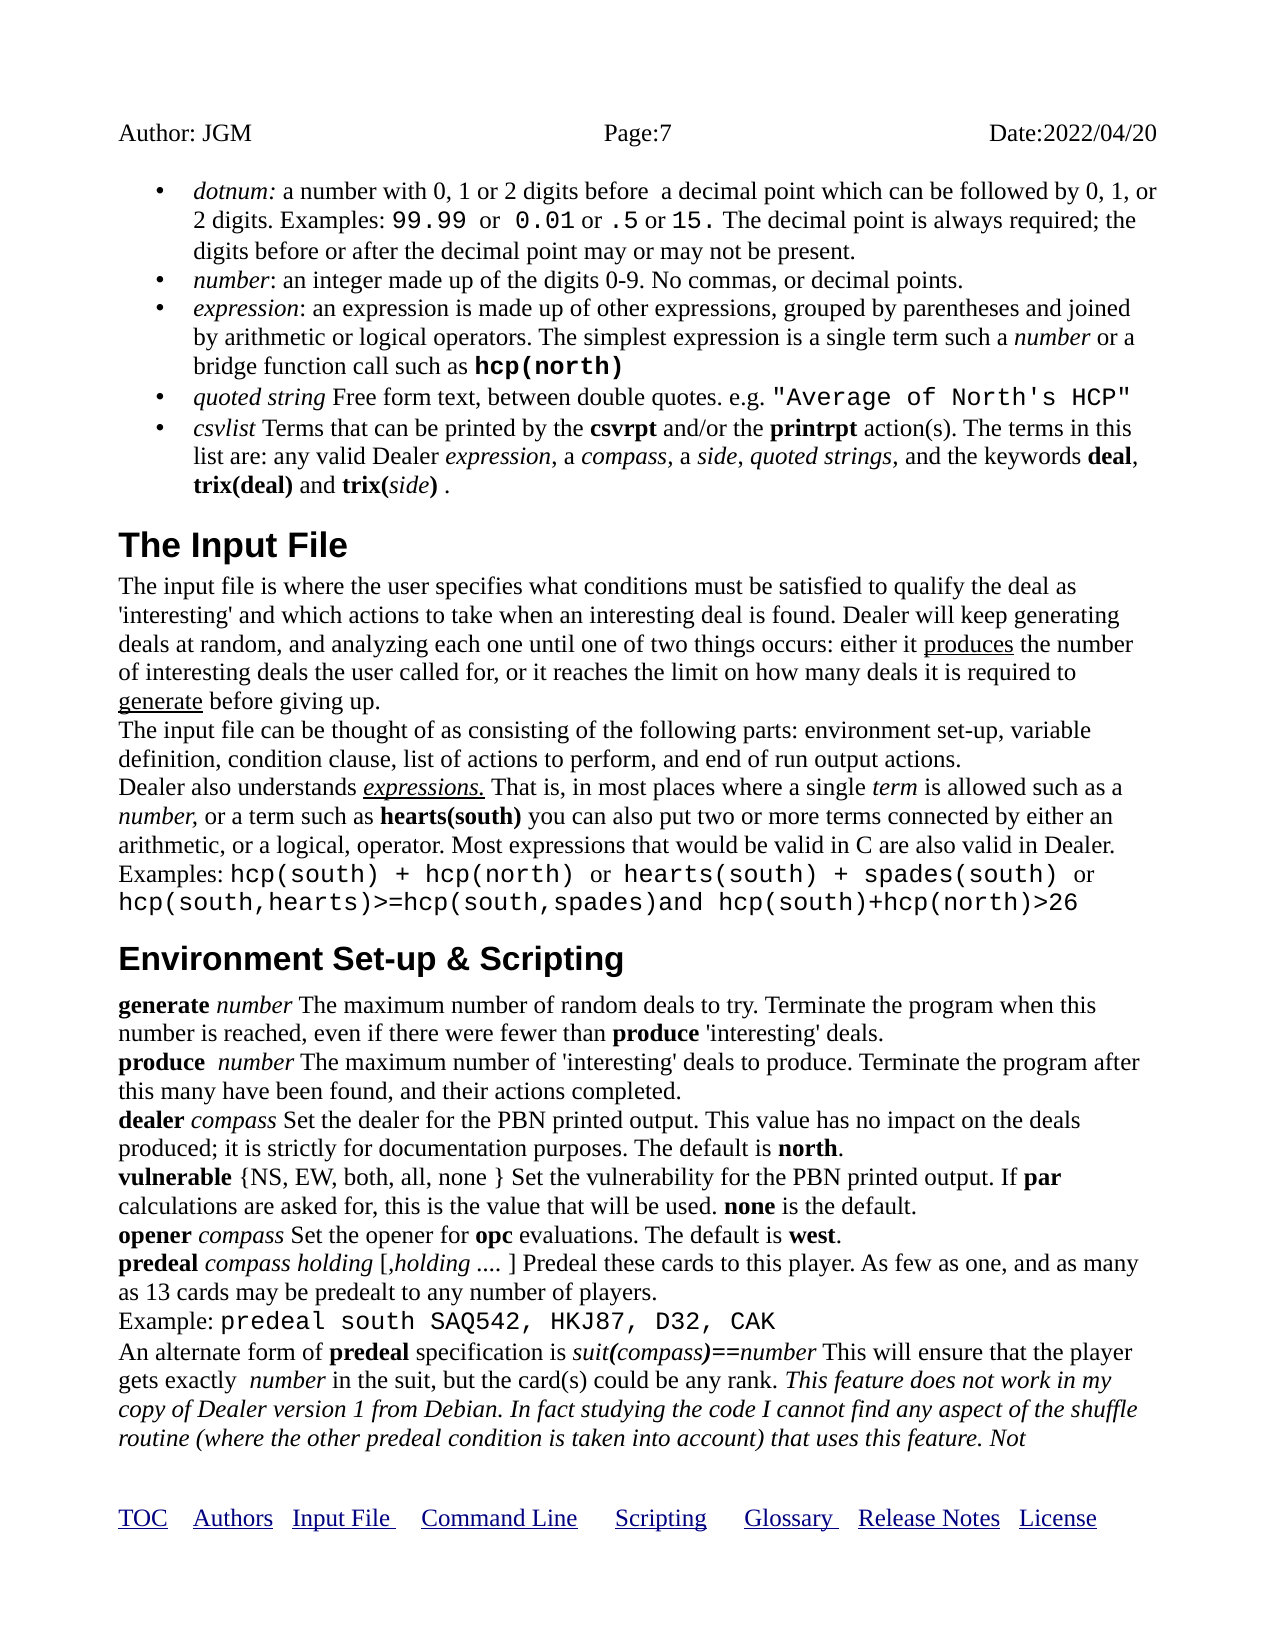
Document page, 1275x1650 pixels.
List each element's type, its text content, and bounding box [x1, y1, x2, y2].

subtitle The Input File [118, 524, 1157, 565]
text The input file can be thought of as consisting of the following parts: environment set-up, variable definition, condition clause, list of actions to perform, and end of run output actions. [118, 715, 1157, 772]
text Example: predeal south SAQ542, HKJ87, D32, CAK [118, 1306, 1157, 1337]
list csvlist Terms that can be printed by the csvrpt and/or the printrpt action(s). The terms in this list are: any valid Dealer expression, a compass, a side, quoted strings, and the keywords deal, trix(deal) and trix(side) . [156, 413, 1157, 499]
text Examples: hcp(south) + hcp(north) or hearts(south) + spades(south) or [118, 859, 1157, 889]
text hcp(south,hearts)>=hcp(south,spades)and hcp(south)+hcp(north)>26 [118, 889, 1157, 918]
text dealer compass Set the dealer for the PBN printed output. This value has no impact on the deals produced; it is strictly for documentation purposes. The default is north. [118, 1105, 1157, 1162]
text produce number The maximum number of 'interesting' deals to produce. Terminate the program after this many have been found, and their actions completed. [118, 1047, 1157, 1105]
subtitle Environment Set-up & Scripting [118, 939, 1157, 977]
text generate number The maximum number of random deals to try. Terminate the program when this number is reached, even if there were fewer than produce 'interesting' deals. [118, 990, 1157, 1047]
list dotnum: a number with 0, 1 or 2 digits before a decimal point which can be followed by 0, 1, or 2 digits. Examples: 99.99 or 0.01 or .5 or 15. The decimal point is always required; the digits before or after the decimal point may or may not be present. [156, 176, 1157, 265]
text vulnerable {NS, EW, both, all, none } Set the vulnerability for the PBN printed output. If par calculations are asked for, this is the value that will be used. none is the default. [118, 1162, 1157, 1220]
text The input file is where the user specifies what conditions must be satisfied to qualify the deal as 'interesting' and which actions to take when an interesting deal is found. Dealer will keep generating deals at random, and analyzing each one until one of two things occurs: either it produces the number of interesting deals the user called for, or it reaches the limit on how many deals it is required to generate before giving up. [118, 571, 1157, 715]
list quoted string Free form text, between double quotes. e.g. "Average of North's HCP" [156, 382, 1157, 413]
text An alternate form of predeal specification is suit(compass)==number This will ensure that the player gets exactly number in the suit, but the card(s) could be any rank. This feature does not work in my copy of Dealer version 1 from Debian. In fact studying the code I cannot find any aspect of the shuffle routine (where the other predeal condition is taken into account) that uses this feature. Not [118, 1337, 1157, 1452]
list expression: an expression is made up of other expressions, grouped by parentheses and joined by arithmetic or logical operators. The simplest expression is a single term such a number or a bridge function call such as hcp(north) [156, 293, 1157, 382]
text predeal compass holding [,holding .... ] Predeal these cards to this player. As few as one, and as many as 13 cards may be predealt to any number of players. [118, 1248, 1157, 1306]
list number: an integer made up of the digits 0-9. No commas, or decimal points. [156, 265, 1157, 293]
text opener compass Set the opener for opc evaluations. The default is west. [118, 1220, 1157, 1248]
text Dealer also understands expressions. That is, in most places where a single term is allowed such as a number, or a term such as hearts(south) you can also put two or more terms connected by either an arithmetic, or a logical, operator. Most expressions that would be valid in C are also valid in Dealer. [118, 772, 1157, 859]
